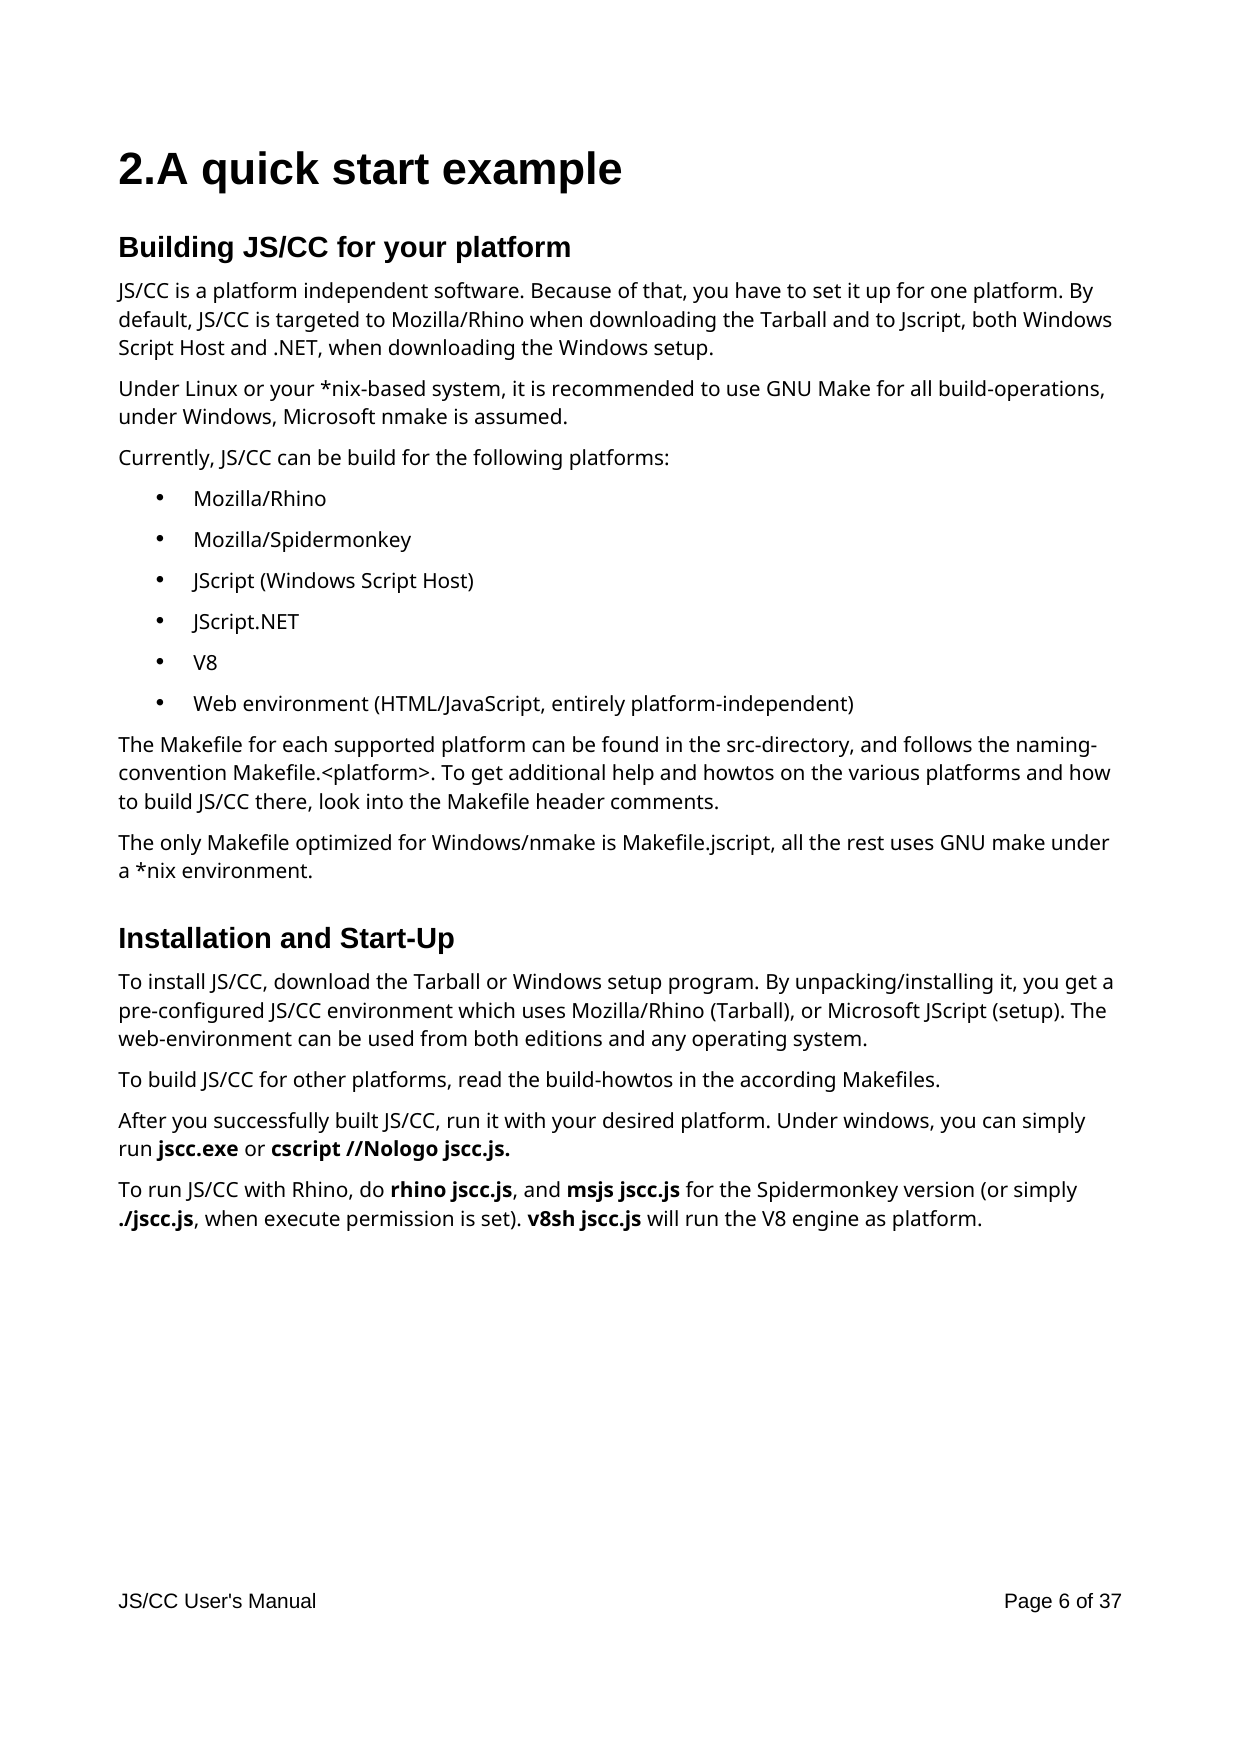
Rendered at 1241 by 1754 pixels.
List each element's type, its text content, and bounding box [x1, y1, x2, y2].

subtitle Building JS/CC for your platform [118, 231, 1122, 264]
list Mozilla/Spidermonkey [156, 525, 1122, 554]
list JScript.NET [156, 607, 1122, 636]
list JScript (Windows Script Host) [156, 566, 1122, 595]
text Currently, JS/CC can be build for the following platforms: [118, 443, 1122, 472]
list V8 [156, 648, 1122, 677]
subtitle Installation and Start-Up [118, 922, 1122, 955]
list Web environment (HTML/JavaScript, entirely platform-independent) [156, 689, 1122, 717]
text JS/CC is a platform independent software. Because of that, you have to set it up for one platform. By default, JS/CC is targeted to Mozilla/Rhino when downloading the Tarball and to Jscript, both Windows Script Host and .NET, when downloading the Windows setup. [118, 276, 1122, 362]
text The only Makefile optimized for Windows/nmake is Makefile.jscript, all the rest uses GNU make under a *nix environment. [118, 828, 1122, 885]
text To install JS/CC, download the Tarball or Windows setup program. By unpacking/installing it, you get a pre-configured JS/CC environment which uses Mozilla/Rhino (Tarball), or Microsoft JScript (setup). The web-environment can be used from both editions and any operating system. [118, 967, 1122, 1053]
text Under Linux or your *nix-based system, it is recommended to use GNU Make for all build-operations, under Windows, Microsoft nmake is assumed. [118, 374, 1122, 431]
text After you successfully built JS/CC, run it with your desired platform. Under windows, you can simply run jscc.exe or cscript //Nologo jscc.js. [118, 1106, 1122, 1163]
list Mozilla/Rhino [156, 484, 1122, 513]
subtitle A quick start example [118, 143, 1122, 194]
text To run JS/CC with Rhino, do rhino jscc.js, and msjs jscc.js for the Spidermonkey version (or simply ./jscc.js, when execute permission is set). v8sh jscc.js will run the V8 engine as platform. [118, 1175, 1122, 1232]
text To build JS/CC for other platforms, read the build-howtos in the according Makefiles. [118, 1065, 1122, 1093]
text The Makefile for each supported platform can be found in the src-directory, and follows the naming-convention Makefile.<platform>. To get additional help and howtos on the various platforms and how to build JS/CC there, look into the Makefile header comments. [118, 730, 1122, 815]
